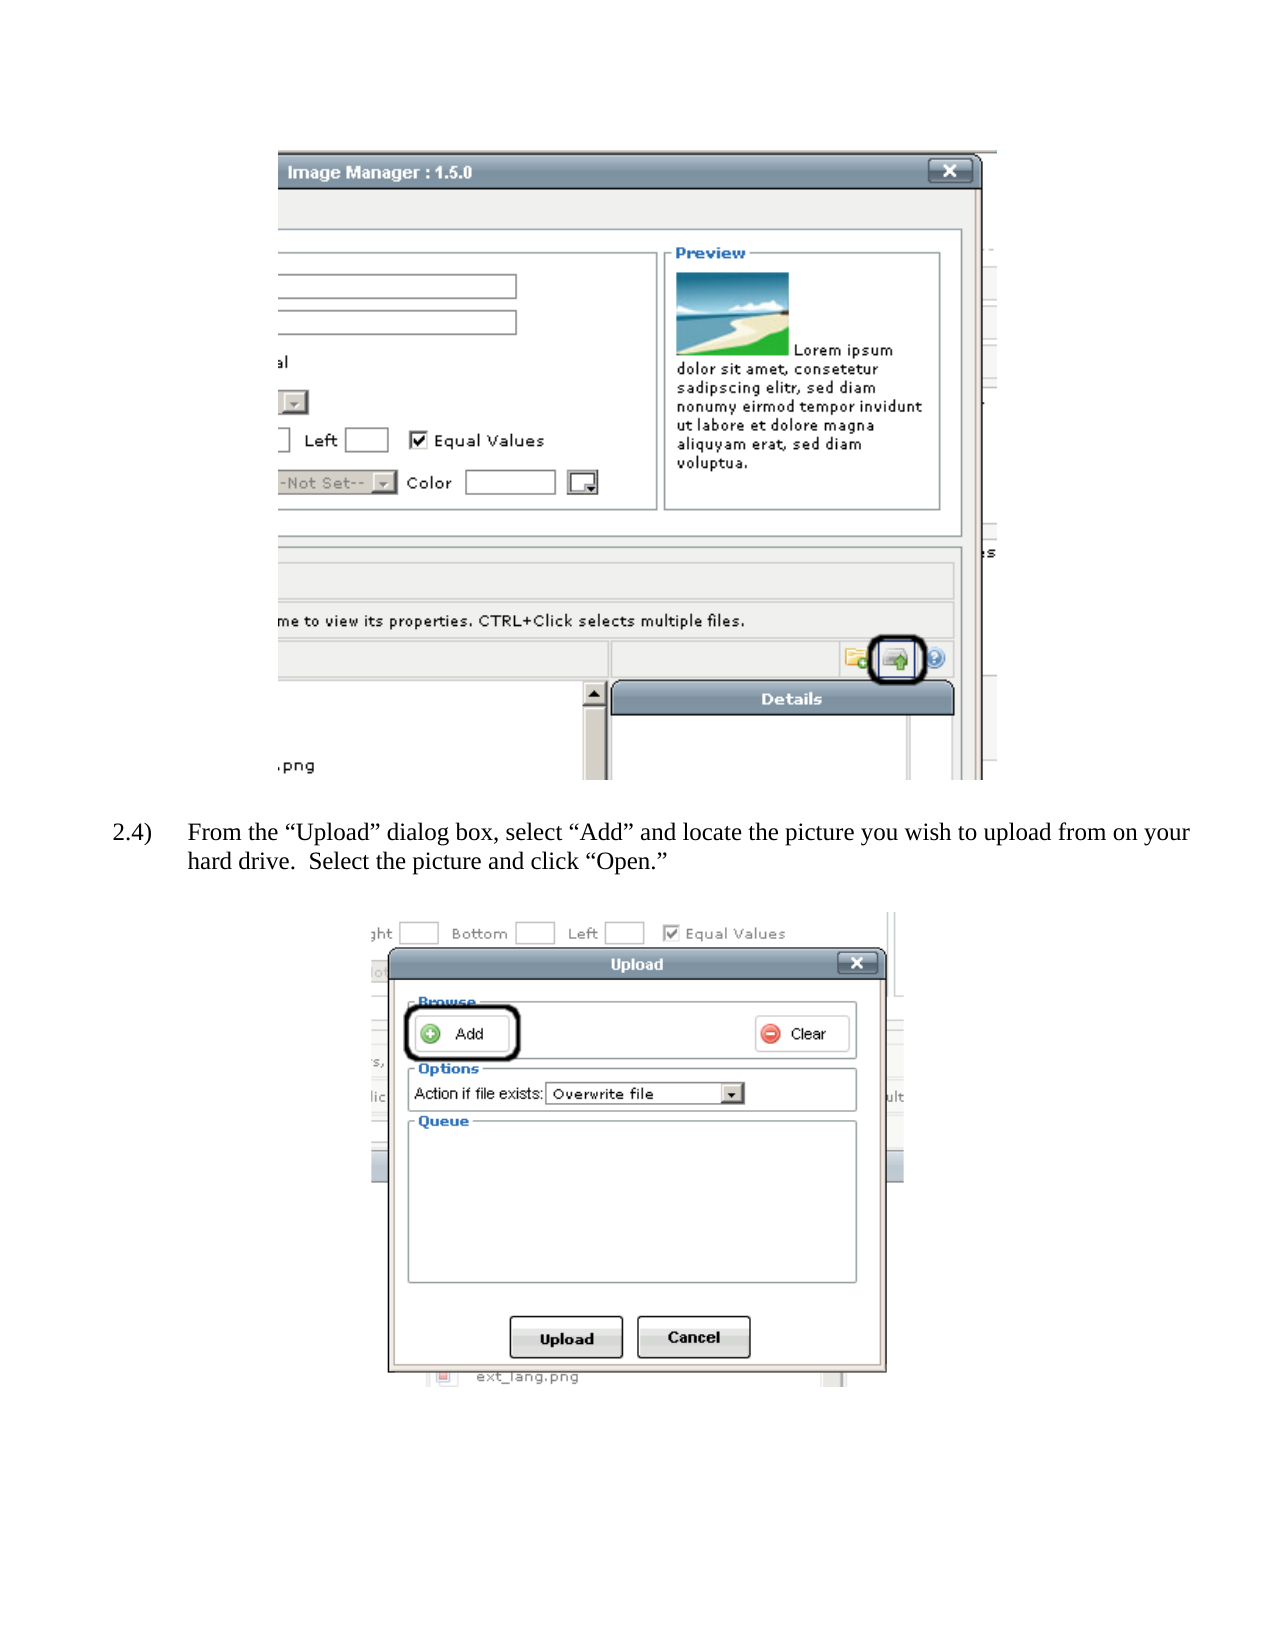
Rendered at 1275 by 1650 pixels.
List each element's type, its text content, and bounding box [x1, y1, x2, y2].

picture [371, 912, 904, 1387]
picture [278, 150, 997, 780]
list From the “Upload” dialog box, select “Add” and locate the picture you wish to upload from on your hard drive. Select the picture and click “Open.” [112, 817, 1200, 875]
